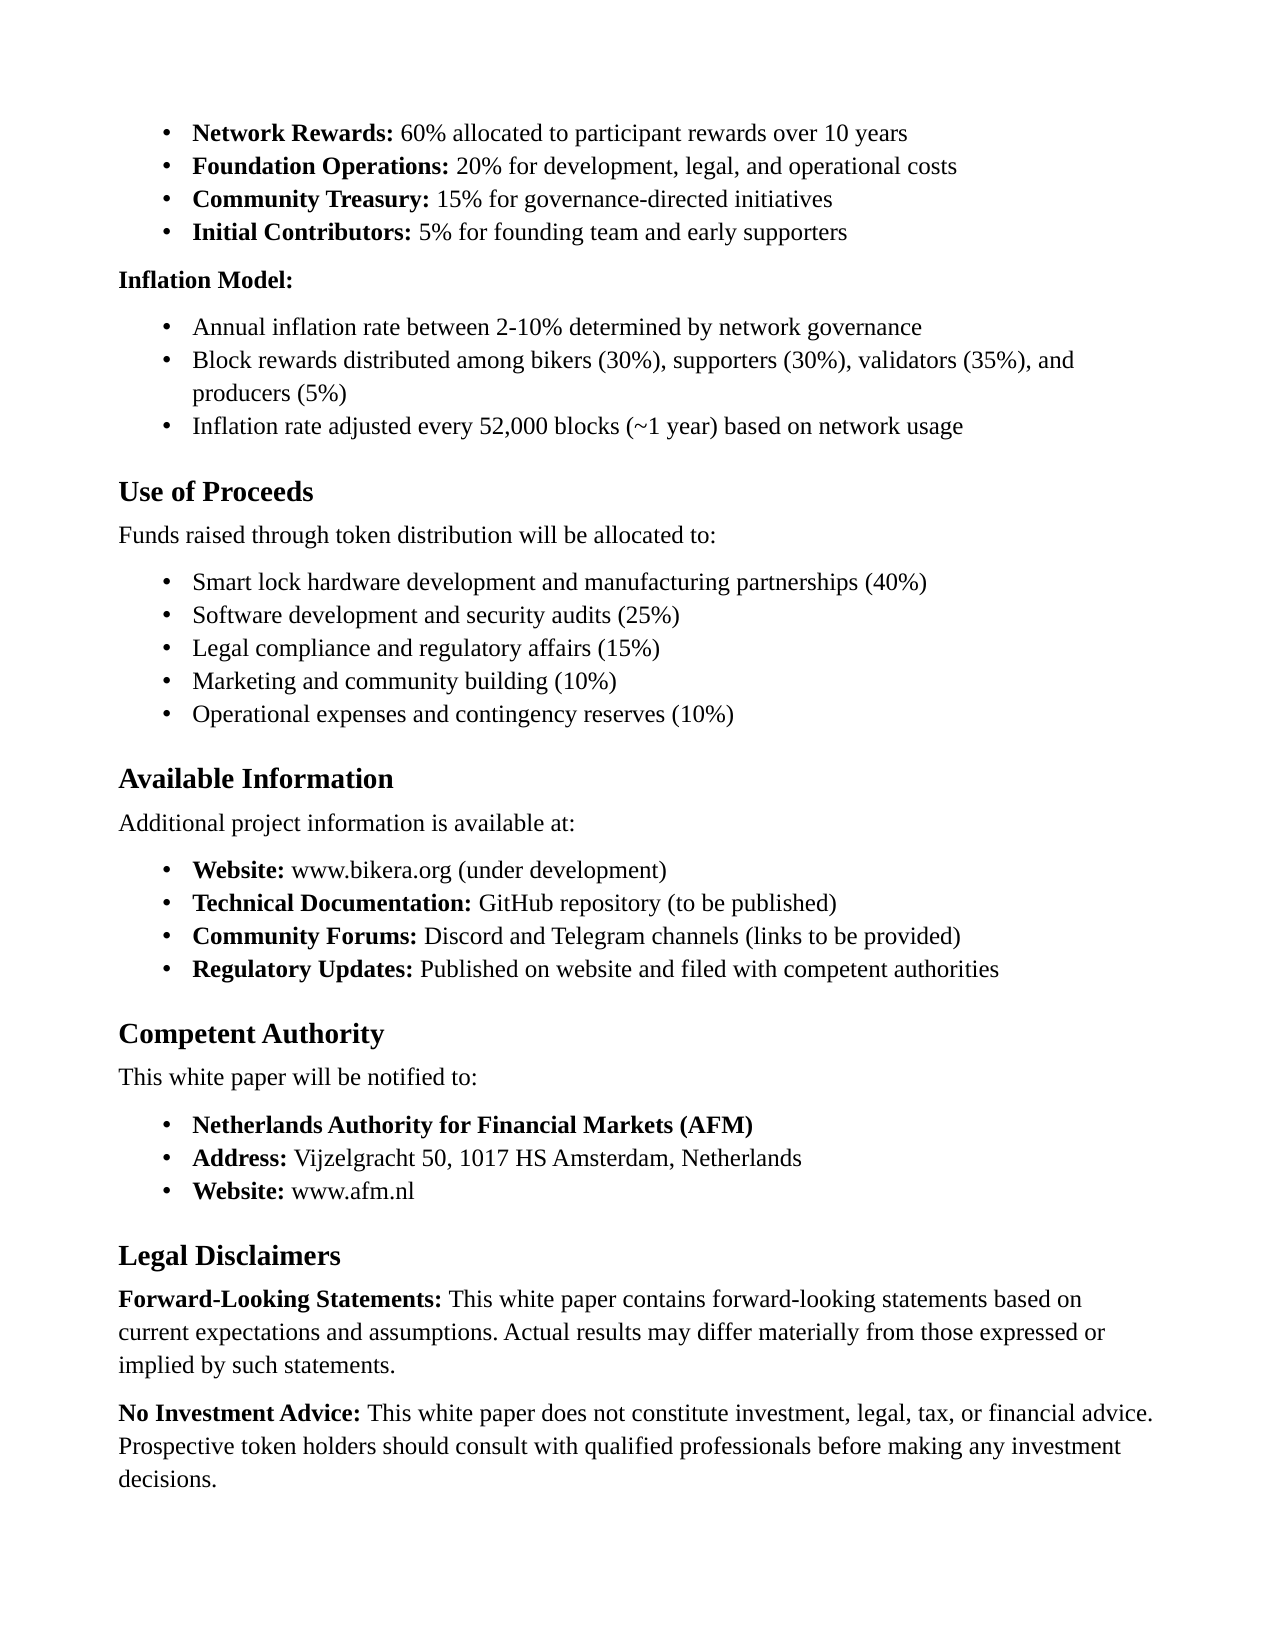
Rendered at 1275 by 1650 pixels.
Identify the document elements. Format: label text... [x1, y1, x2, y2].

list Foundation Operations: 20% for development, legal, and operational costs [162, 151, 1157, 180]
subtitle Legal Disclaimers [118, 1238, 1157, 1272]
text Forward-Looking Statements: This white paper contains forward-looking statements based on current expectations and assumptions. Actual results may differ materially from those expressed or implied by such statements. [118, 1284, 1157, 1379]
list Network Rewards: 60% allocated to participant rewards over 10 years [162, 118, 1157, 147]
text Inflation Model: [118, 265, 1157, 293]
list Annual inflation rate between 2-10% determined by network governance [162, 312, 1157, 341]
list Netherlands Authority for Financial Markets (AFM) [162, 1110, 1157, 1139]
list Software development and security audits (25%) [162, 600, 1157, 629]
text This white paper will be notified to: [118, 1062, 1157, 1091]
list Legal compliance and regulatory affairs (15%) [162, 633, 1157, 662]
subtitle Competent Authority [118, 1016, 1157, 1050]
list Community Treasury: 15% for governance-directed initiatives [162, 184, 1157, 213]
list Address: Vijzelgracht 50, 1017 HS Amsterdam, Netherlands [162, 1143, 1157, 1172]
list Website: www.afm.nl [162, 1176, 1157, 1205]
text No Investment Advice: This white paper does not constitute investment, legal, tax, or financial advice. Prospective token holders should consult with qualified professionals before making any investment decisions. [118, 1398, 1157, 1493]
text Funds raised through token distribution will be allocated to: [118, 520, 1157, 548]
list Inflation rate adjusted every 52,000 blocks (~1 year) based on network usage [162, 411, 1157, 440]
text Additional project information is available at: [118, 808, 1157, 836]
list Website: www.bikera.org (under development) [162, 855, 1157, 884]
list Block rewards distributed among bikers (30%), supporters (30%), validators (35%), and producers (5%) [162, 345, 1157, 407]
list Technical Documentation: GitHub repository (to be published) [162, 888, 1157, 917]
list Operational expenses and contingency reserves (10%) [162, 699, 1157, 728]
list Regulatory Updates: Published on website and filed with competent authorities [162, 954, 1157, 983]
list Community Forums: Discord and Telegram channels (links to be provided) [162, 921, 1157, 950]
subtitle Available Information [118, 762, 1157, 795]
list Initial Contributors: 5% for founding team and early supporters [162, 217, 1157, 246]
subtitle Use of Proceeds [118, 474, 1157, 507]
list Marketing and community building (10%) [162, 666, 1157, 695]
list Smart lock hardware development and manufacturing partnerships (40%) [162, 567, 1157, 596]
